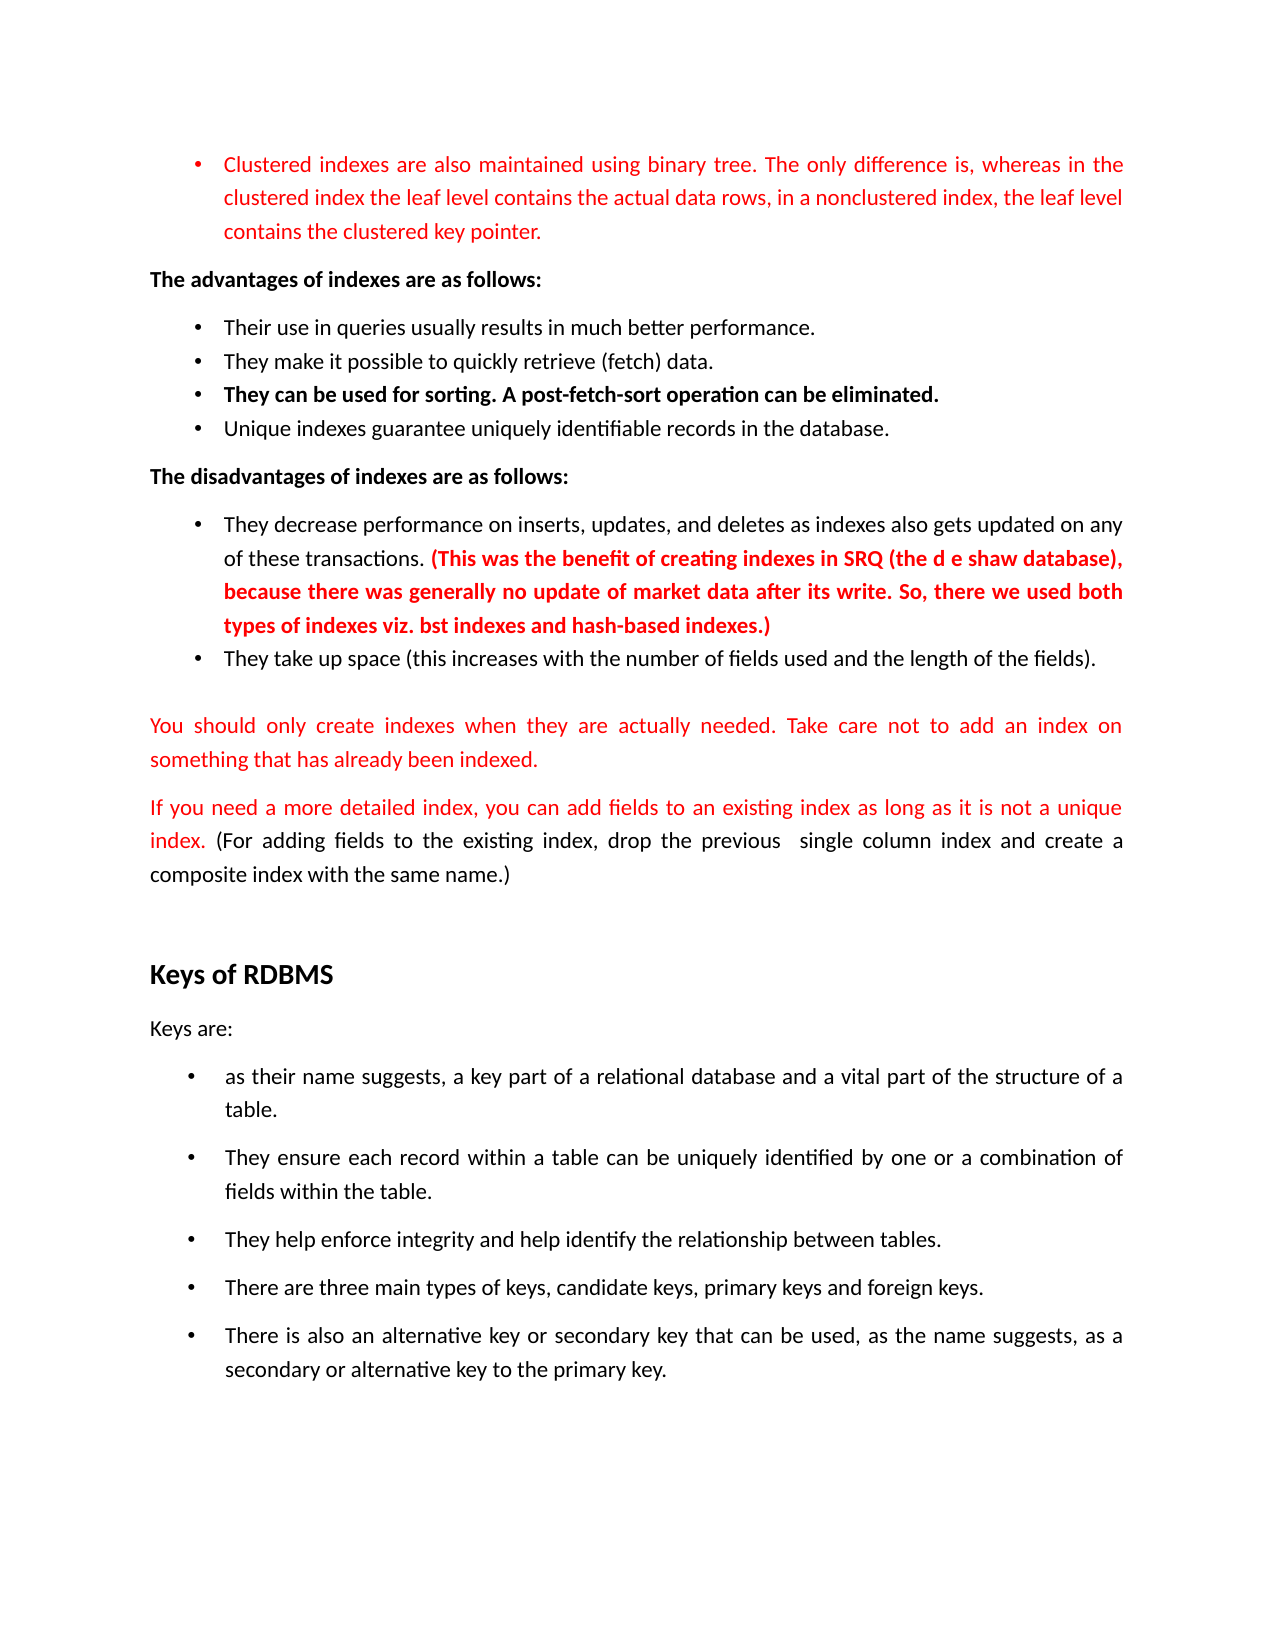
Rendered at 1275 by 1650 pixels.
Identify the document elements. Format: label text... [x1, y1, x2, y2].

list They decrease performance on inserts, updates, and deletes as indexes also gets updated on any of these transactions. (This was the benefit of creating indexes in SRQ (the d e shaw database), because there was generally no update of market data after its write. So, there we used both types of indexes viz. bst indexes and hash-based indexes.) [194, 510, 1125, 639]
list They can be used for sorting. A post-fetch-sort operation can be eliminated. [194, 380, 1125, 408]
list Clustered indexes are also maintained using binary tree. The only difference is, whereas in the clustered index the leaf level contains the actual data rows, in a nonclustered index, the leaf level contains the clustered key pointer. [194, 150, 1125, 245]
list Their use in queries usually results in much better performance. [194, 313, 1125, 341]
list They take up space (this increases with the number of fields used and the length of the fields). [194, 644, 1125, 672]
text The disadvantages of indexes are as follows: [150, 462, 1125, 490]
list There are three main types of keys, candidate keys, primary keys and foreign keys. [187, 1273, 1125, 1301]
text The advantages of indexes are as follows: [150, 265, 1125, 293]
list They ensure each record within a table can be uniquely identified by one or a combination of fields within the table. [187, 1143, 1125, 1205]
list as their name suggests, a key part of a relational database and a vital part of the structure of a table. [187, 1062, 1125, 1123]
list Unique indexes guarantee uniquely identifiable records in the database. [194, 414, 1125, 442]
text You should only create indexes when they are actually needed. Take care not to add an index on something that has already been indexed. [150, 711, 1125, 773]
list They make it possible to quickly retrieve (fetch) data. [194, 347, 1125, 375]
text If you need a more detailed index, you can add fields to an existing index as long as it is not a unique index. (For adding fields to the existing index, drop the previous single column index and create a composite index with the same name.) [150, 793, 1125, 888]
text Keys of RDBMS [150, 956, 1125, 992]
text Keys are: [150, 1014, 1125, 1042]
list They help enforce integrity and help identify the relationship between tables. [187, 1225, 1125, 1253]
list There is also an alternative key or secondary key that can be used, as the name suggests, as a secondary or alternative key to the primary key. [187, 1321, 1125, 1383]
